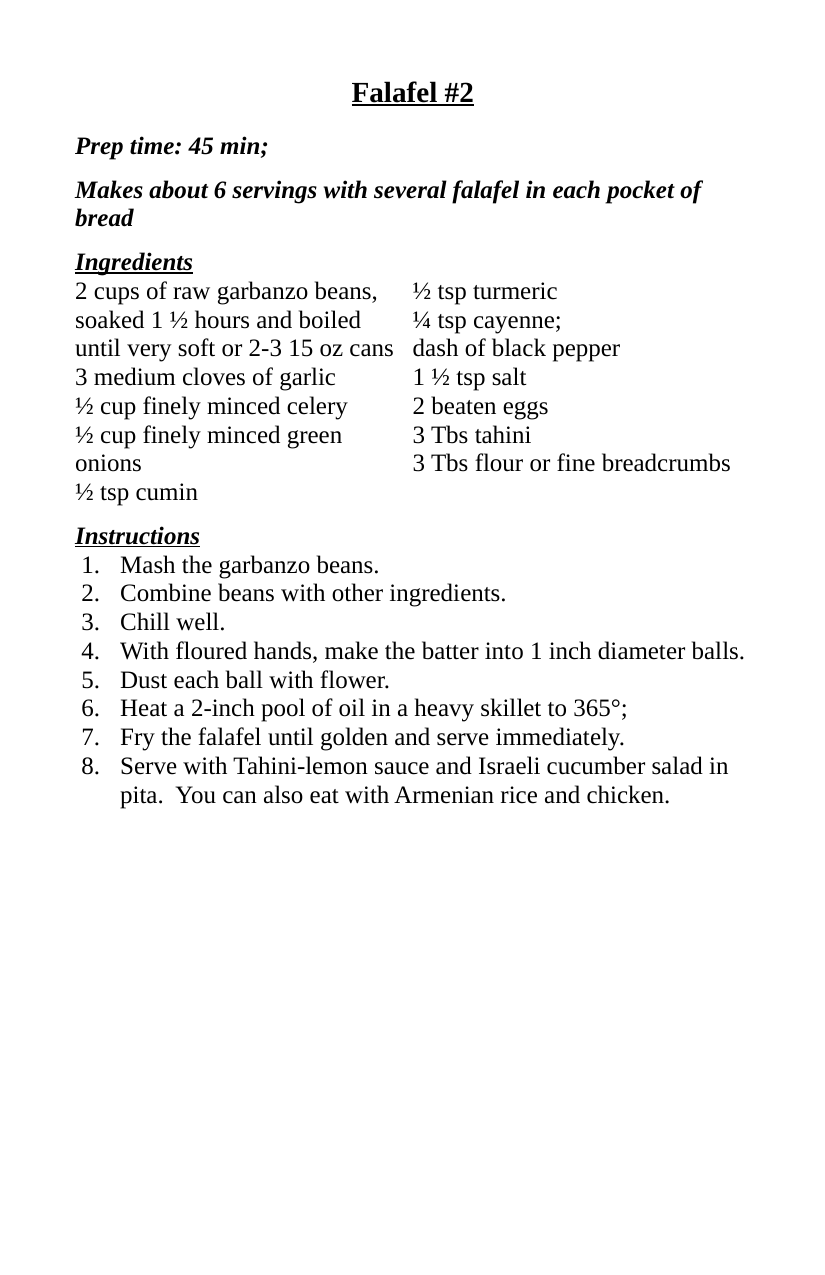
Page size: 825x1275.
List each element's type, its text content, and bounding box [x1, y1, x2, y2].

text ¼ tsp cayenne; [412, 305, 750, 333]
text 2 beaten eggs [412, 391, 750, 420]
list Mash the garbanzo beans. [75, 550, 750, 578]
text 3 Tbs flour or fine breadcrumbs [412, 448, 750, 477]
list Heat a 2-inch pool of oil in a heavy skillet to 365°; [75, 693, 750, 722]
list Fry the falafel until golden and serve immediately. [75, 722, 750, 751]
subtitle Falafel #2 [75, 75, 750, 108]
list Serve with Tahini-lemon sauce and Israeli cucumber salad in pita. You can also eat with Armenian rice and chicken. [75, 751, 750, 808]
text 3 Tbs tahini [412, 420, 750, 448]
list With floured hands, make the batter into 1 inch diameter balls. [75, 636, 750, 665]
text 2 cups of raw garbanzo beans, [75, 276, 412, 305]
list Dust each ball with flower. [75, 665, 750, 693]
text ½ tsp turmeric [412, 276, 750, 305]
list Chill well. [75, 607, 750, 636]
text ½ cup finely minced green onions [75, 420, 412, 477]
subtitle Instructions [75, 521, 750, 550]
text soaked 1 ½ hours and boiled until very soft or 2-3 15 oz cans [75, 305, 412, 362]
text 1 ½ tsp salt [412, 362, 750, 391]
text ½ cup finely minced celery [75, 391, 412, 420]
subtitle Prep time: 45 min; [75, 131, 750, 160]
list Combine beans with other ingredients. [75, 578, 750, 607]
text dash of black pepper [412, 333, 750, 362]
text 3 medium cloves of garlic [75, 362, 412, 391]
subtitle Ingredients [75, 247, 750, 276]
text ½ tsp cumin [75, 477, 412, 506]
subtitle Makes about 6 servings with several falafel in each pocket of bread [75, 175, 750, 232]
